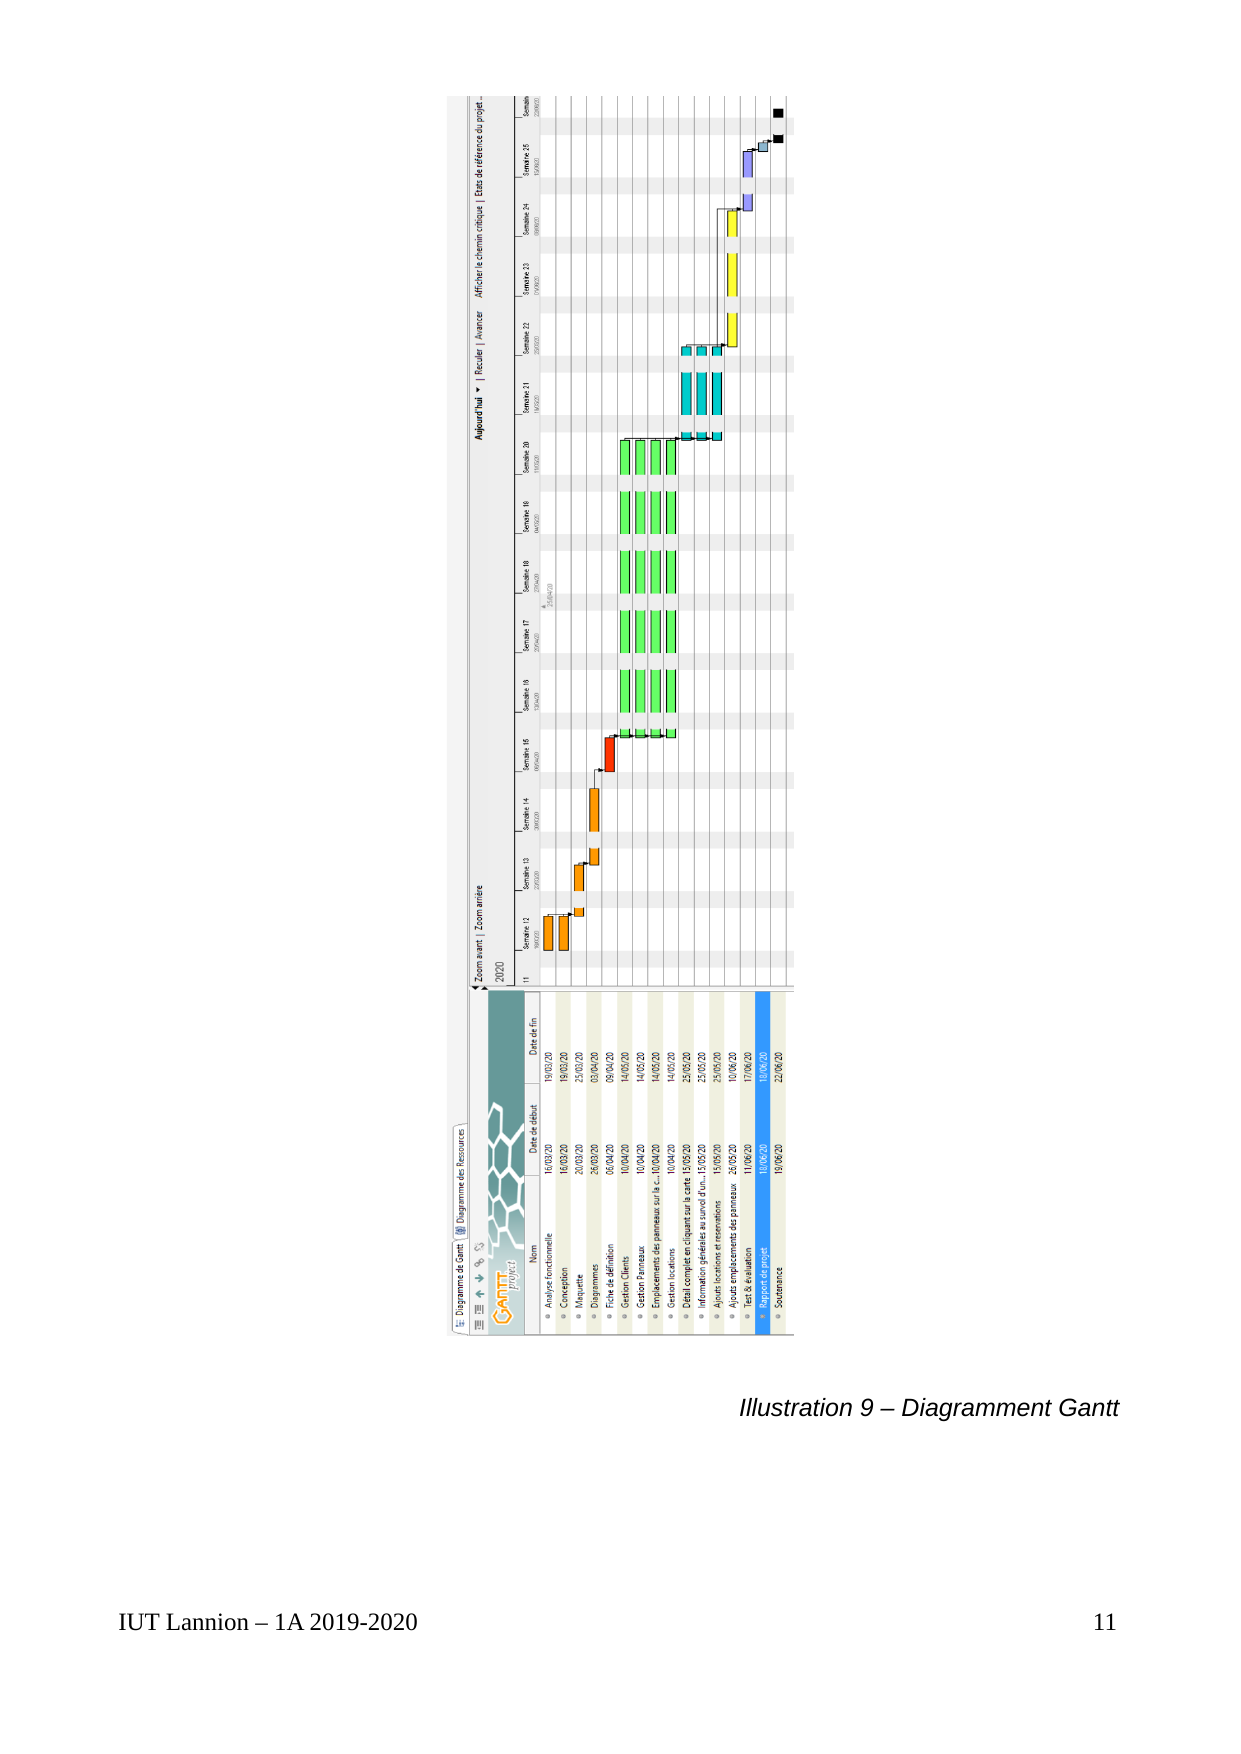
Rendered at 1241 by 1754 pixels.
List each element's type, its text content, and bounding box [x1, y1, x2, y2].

picture [447, 97, 794, 1335]
text Illustration 9 – Diagramment Gantt [118, 1393, 1122, 1421]
